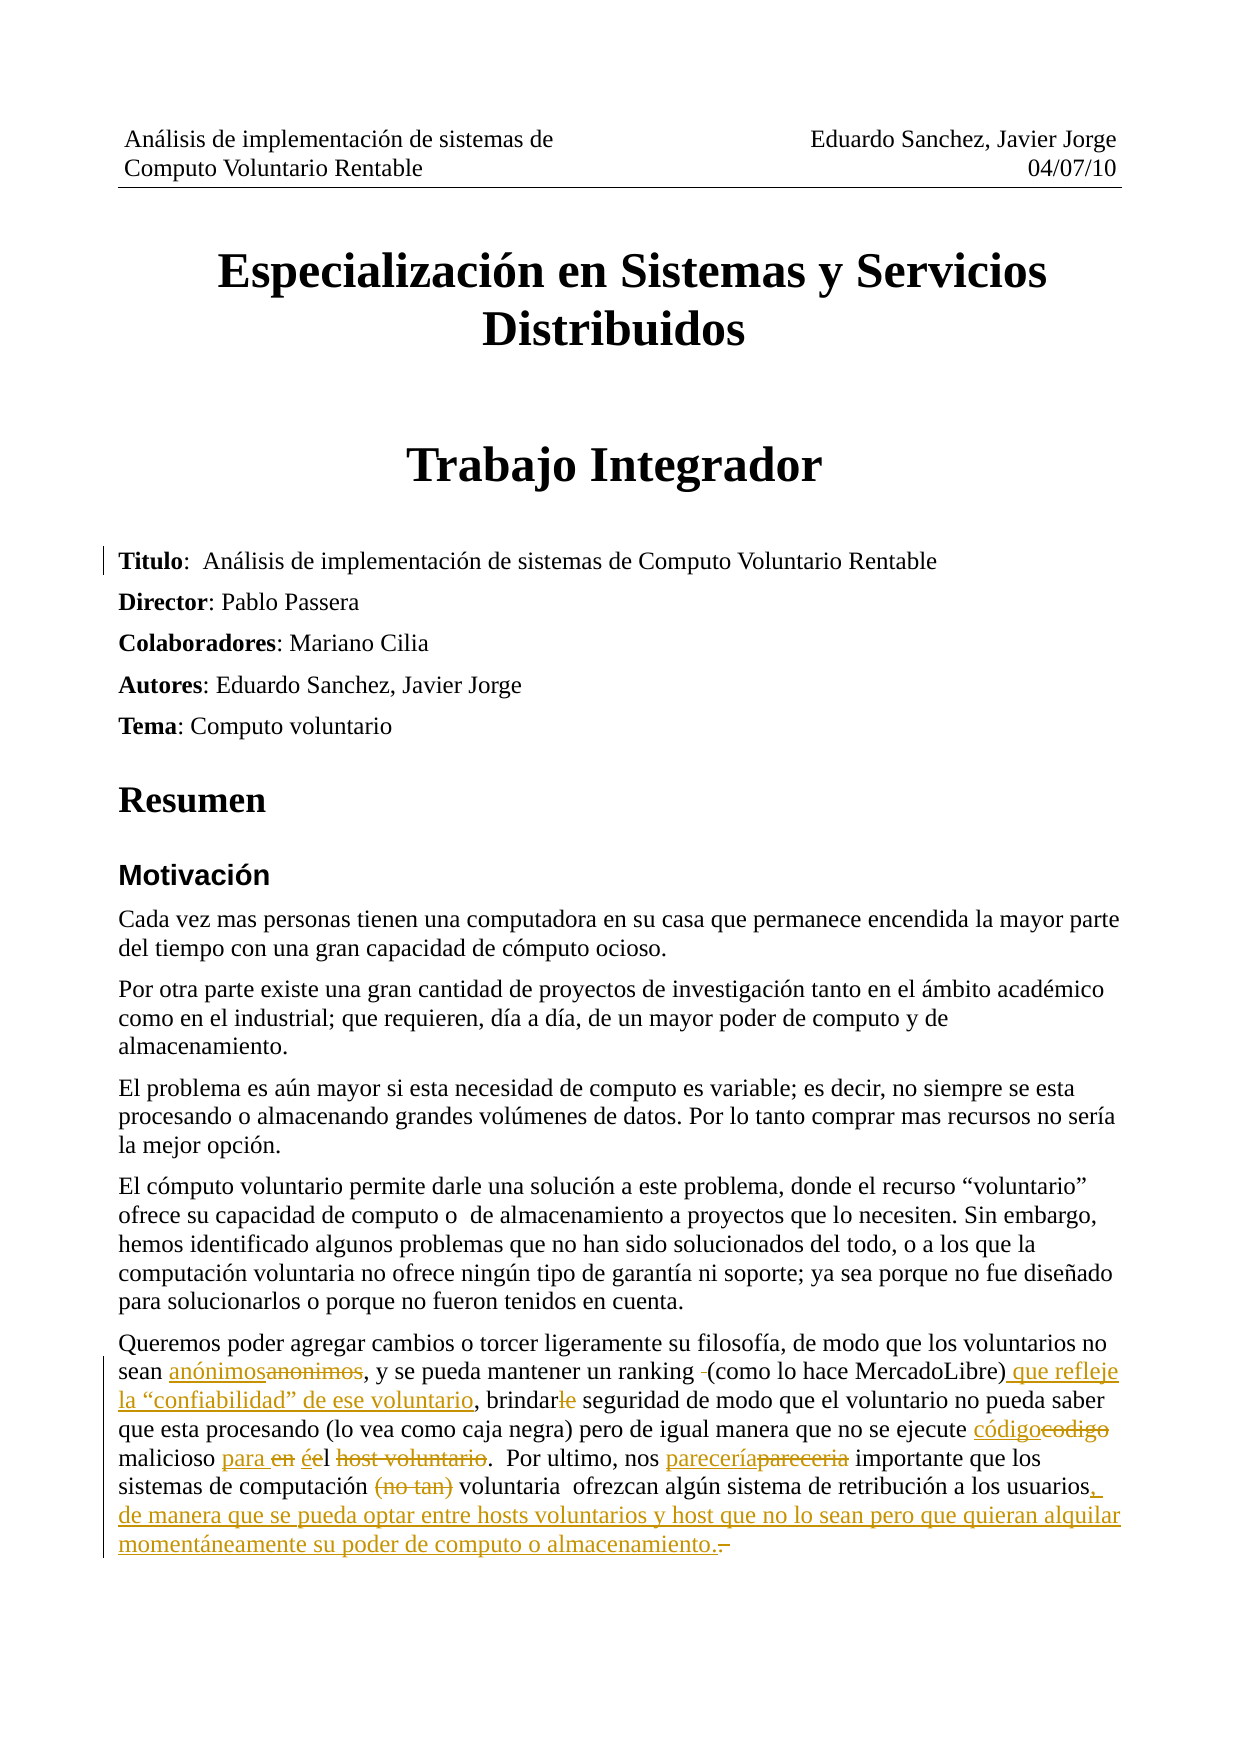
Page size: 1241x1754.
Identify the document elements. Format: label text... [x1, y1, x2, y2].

subtitle Especialización en Sistemas y Servicios Distribuidos [118, 241, 1122, 356]
text El problema es aún mayor si esta necesidad de computo es variable; es decir, no siempre se esta procesando o almacenando grandes volúmenes de datos. Por lo tanto comprar mas recursos no sería la mejor opción. [118, 1073, 1122, 1159]
subtitle Resumen [118, 777, 1122, 820]
text El cómputo voluntario permite darle una solución a este problema, donde el recurso “voluntario” ofrece su capacidad de computo o de almacenamiento a proyectos que lo necesiten. Sin embargo, hemos identificado algunos problemas que no han sido solucionados del todo, o a los que la computación voluntaria no ofrece ningún tipo de garantía ni soporte; ya sea porque no fue diseñado para solucionarlos o porque no fueron tenidos en cuenta. [118, 1171, 1122, 1315]
text Tema: Computo voluntario [118, 711, 1122, 740]
text Autores: Eduardo Sanchez, Javier Jorge [118, 670, 1122, 698]
text Por otra parte existe una gran cantidad de proyectos de investigación tanto en el ámbito académico como en el industrial; que requieren, día a día, de un mayor poder de computo y de almacenamiento. [118, 974, 1122, 1060]
text Cada vez mas personas tienen una computadora en su casa que permanece encendida la mayor parte del tiempo con una gran capacidad de cómputo ocioso. [118, 904, 1122, 961]
text Queremos poder agregar cambios o torcer ligeramente su filosofía, de modo que los voluntarios no sean anónimos, y se pueda mantener un ranking (como lo hace MercadoLibre) que refleje la “confiabilidad” de ese voluntario, brindar seguridad de modo que el voluntario no pueda saber que esta procesando (lo vea como caja negra) pero de igual manera que no se ejecute código malicioso para él . Por ultimo, nos parecería importante que los sistemas de computación voluntaria ofrezcan algún sistema de retribución a los usuarios, de manera que se pueda optar entre hosts voluntarios y host que no lo sean pero que quieran alquilar momentáneamente su poder de computo o almacenamiento. [118, 1328, 1122, 1558]
subtitle Trabajo Integrador [118, 435, 1122, 492]
subtitle Motivación [118, 858, 1122, 891]
text Director: Pablo Passera [118, 587, 1122, 616]
text Titulo: Análisis de implementación de sistemas de Computo Voluntario Rentable [118, 546, 1122, 575]
text Colaboradores: Mariano Cilia [118, 628, 1122, 657]
